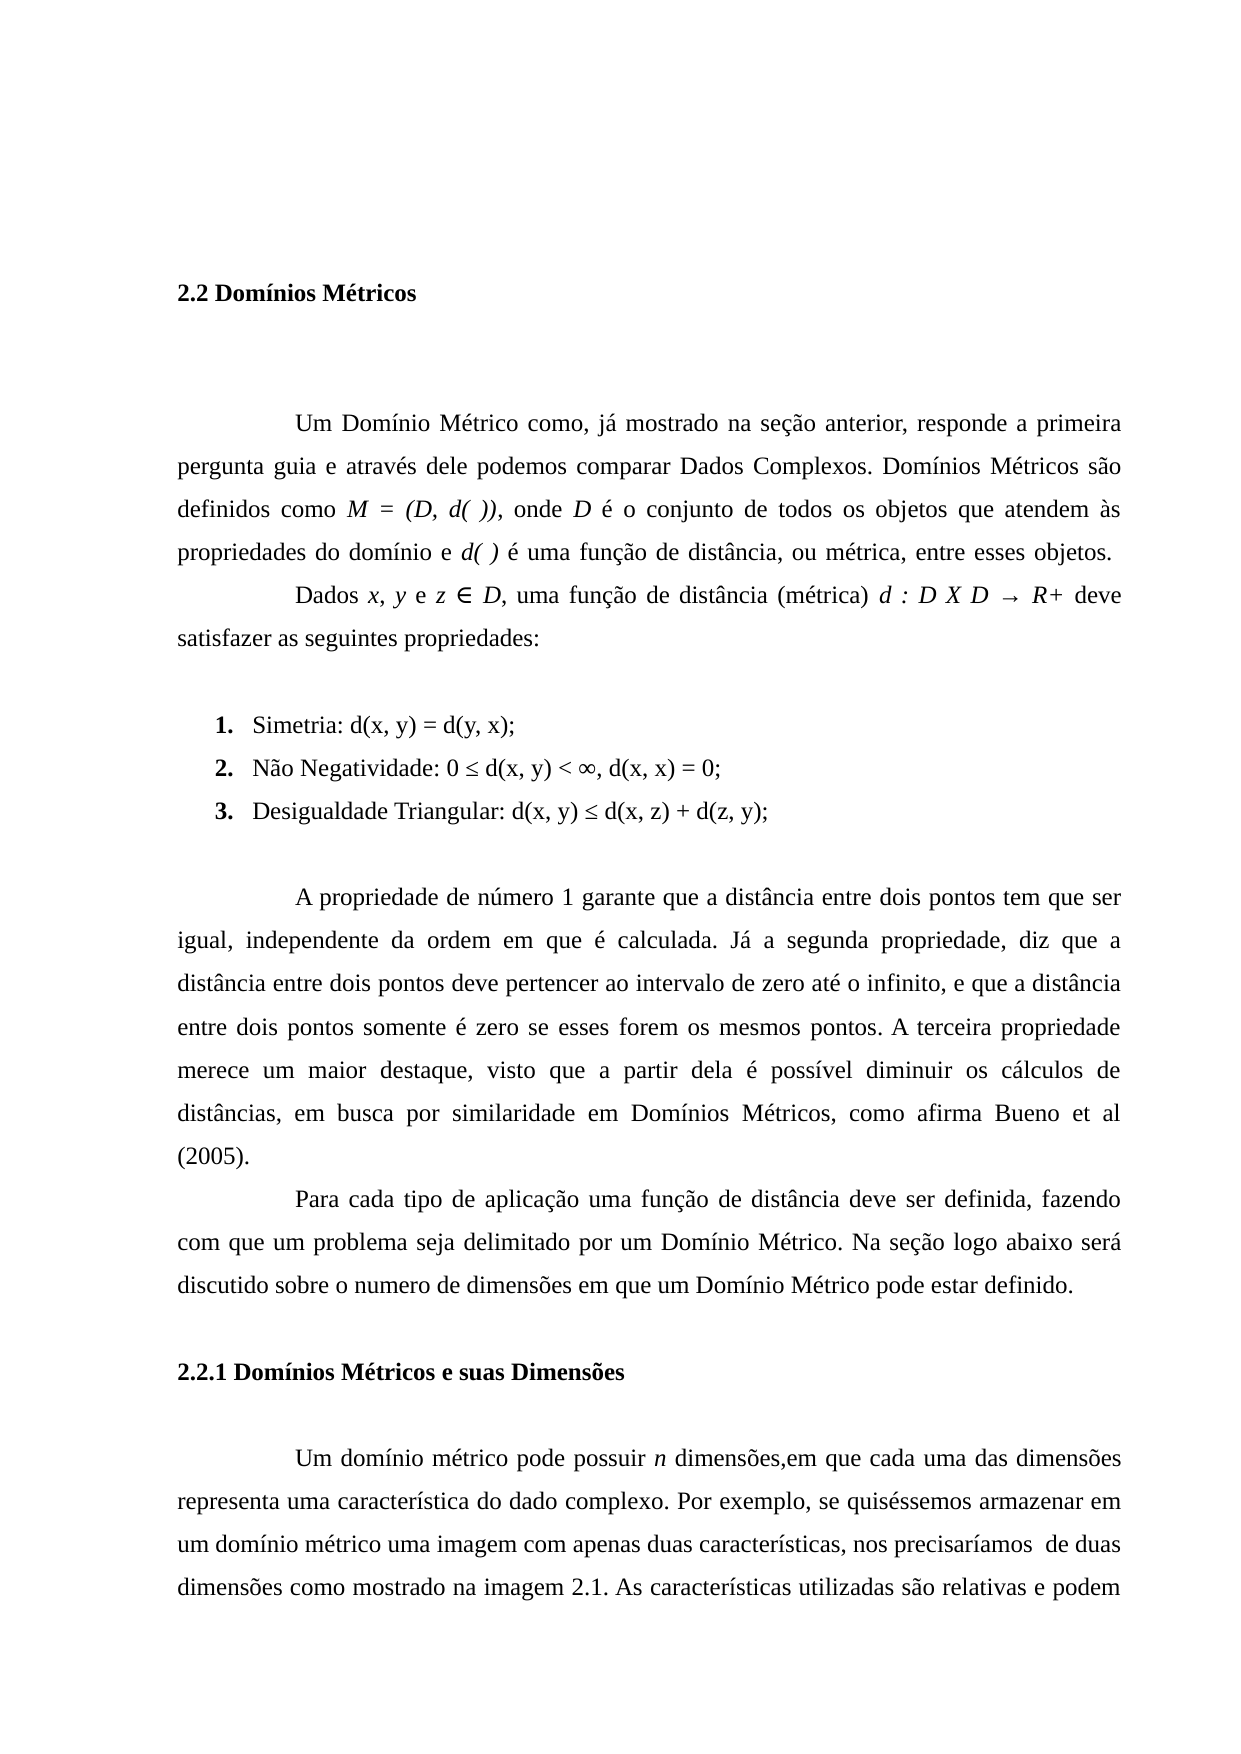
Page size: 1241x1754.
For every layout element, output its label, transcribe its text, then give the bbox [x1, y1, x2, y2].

text Um domínio métrico pode possuir n dimensões,em que cada uma das dimensões representa uma característica do dado complexo. Por exemplo, se quiséssemos armazenar em um domínio métrico uma imagem com apenas duas características, nos precisaríamos de duas dimensões como mostrado na imagem 2.1. As características utilizadas são relativas e podem [177, 1443, 1122, 1601]
text 2.2 Domínios Métricos [177, 278, 1122, 307]
list Não Negatividade: 0 ≤ d(x, y) < ∞, d(x, x) = 0; [214, 753, 1122, 782]
text 2.2.1 Domínios Métricos e suas Dimensões [177, 1357, 1122, 1385]
text Um Domínio Métrico como, já mostrado na seção anterior, responde a primeira pergunta guia e através dele podemos comparar Dados Complexos. Domínios Métricos são definidos como M = (D, d( )), onde D é o conjunto de todos os objetos que atendem às propriedades do domínio e d( ) é uma função de distância, ou métrica, entre esses objetos. Dados x, y e z ∈ D, uma função de distância (métrica) d : D X D → R+ deve satisfazer as seguintes propriedades: [177, 408, 1122, 652]
list Simetria: d(x, y) = d(y, x); [214, 710, 1122, 738]
text A propriedade de número 1 garante que a distância entre dois pontos tem que ser igual, independente da ordem em que é calculada. Já a segunda propriedade, diz que a distância entre dois pontos deve pertencer ao intervalo de zero até o infinito, e que a distância entre dois pontos somente é zero se esses forem os mesmos pontos. A terceira propriedade merece um maior destaque, visto que a partir dela é possível diminuir os cálculos de distâncias, em busca por similaridade em Domínios Métricos, como afirma Bueno et al (2005). [177, 882, 1122, 1170]
text Para cada tipo de aplicação uma função de distância deve ser definida, fazendo com que um problema seja delimitado por um Domínio Métrico. Na seção logo abaixo será discutido sobre o numero de dimensões em que um Domínio Métrico pode estar definido. [177, 1184, 1122, 1299]
list Desigualdade Triangular: d(x, y) ≤ d(x, z) + d(z, y); [214, 796, 1122, 825]
